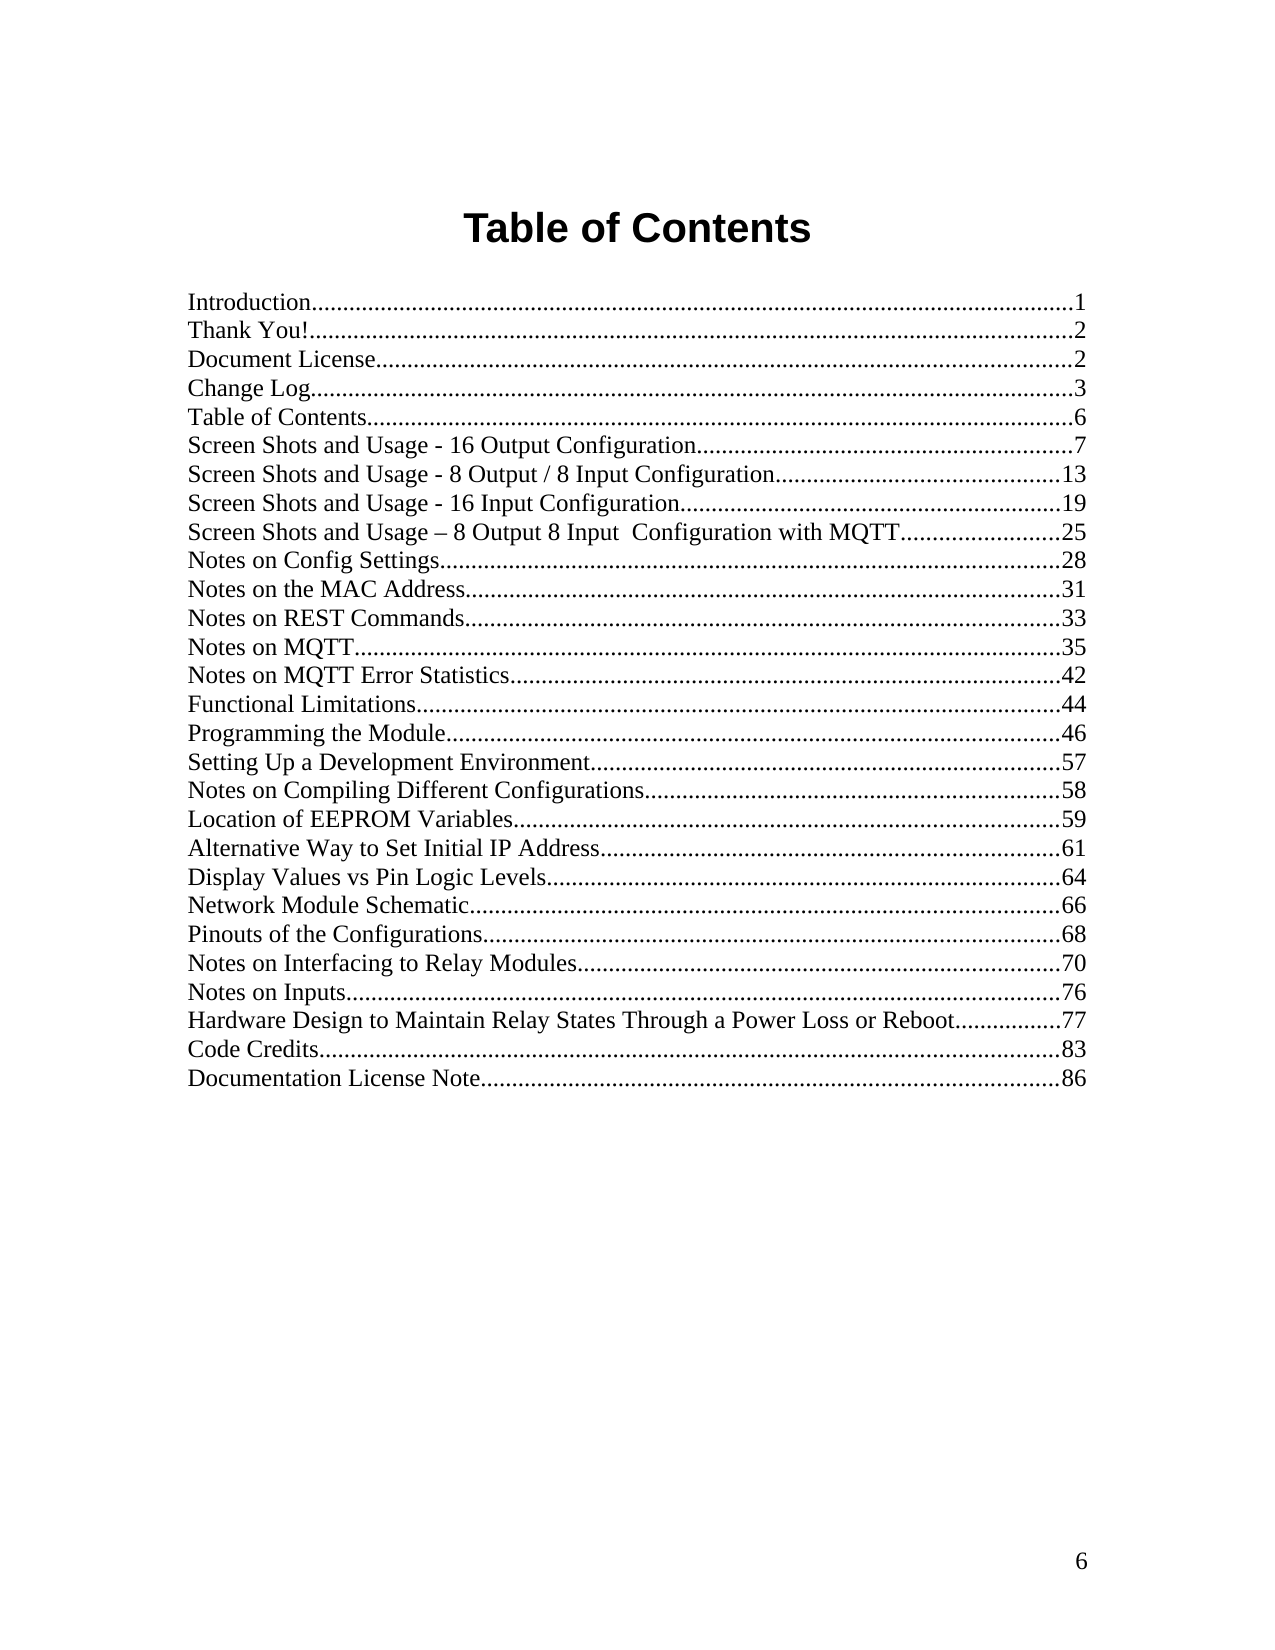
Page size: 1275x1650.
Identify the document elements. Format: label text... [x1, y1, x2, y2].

text Notes on Inputs 76 [187, 977, 1087, 1005]
text Table of Contents 6 [187, 402, 1087, 430]
text Notes on Config Settings 28 [187, 545, 1087, 574]
text Setting Up a Development Environment 57 [187, 747, 1087, 775]
text Notes on Compiling Different Configurations 58 [187, 775, 1087, 804]
text Document License 2 [187, 344, 1087, 373]
text Change Log 3 [187, 373, 1087, 402]
text Pinouts of the Configurations 68 [187, 919, 1087, 948]
text Screen Shots and Usage – 8 Output 8 Input Configuration with MQTT 25 [187, 517, 1087, 545]
text Notes on MQTT Error Statistics 42 [187, 660, 1087, 689]
text Functional Limitations 44 [187, 689, 1087, 718]
text Thank You! 2 [187, 315, 1087, 344]
text Screen Shots and Usage - 8 Output / 8 Input Configuration 13 [187, 459, 1087, 488]
text Display Values vs Pin Logic Levels 64 [187, 862, 1087, 890]
text Location of EEPROM Variables 59 [187, 804, 1087, 833]
text Notes on MQTT 35 [187, 632, 1087, 660]
text Documentation License Note 86 [187, 1063, 1087, 1092]
text Notes on Interfacing to Relay Modules 70 [187, 948, 1087, 977]
text Hardware Design to Maintain Relay States Through a Power Loss or Reboot 77 [187, 1005, 1087, 1034]
text Screen Shots and Usage - 16 Input Configuration 19 [187, 488, 1087, 517]
text Network Module Schematic 66 [187, 890, 1087, 919]
text Notes on REST Commands 33 [187, 603, 1087, 632]
text Screen Shots and Usage - 16 Output Configuration 7 [187, 430, 1087, 459]
text Alternative Way to Set Initial IP Address 61 [187, 833, 1087, 862]
text Programming the Module 46 [187, 718, 1087, 747]
text Code Credits 83 [187, 1034, 1087, 1063]
text Notes on the MAC Address 31 [187, 574, 1087, 603]
text Introduction 1 [187, 287, 1087, 315]
subtitle Table of Contents [187, 204, 1087, 252]
